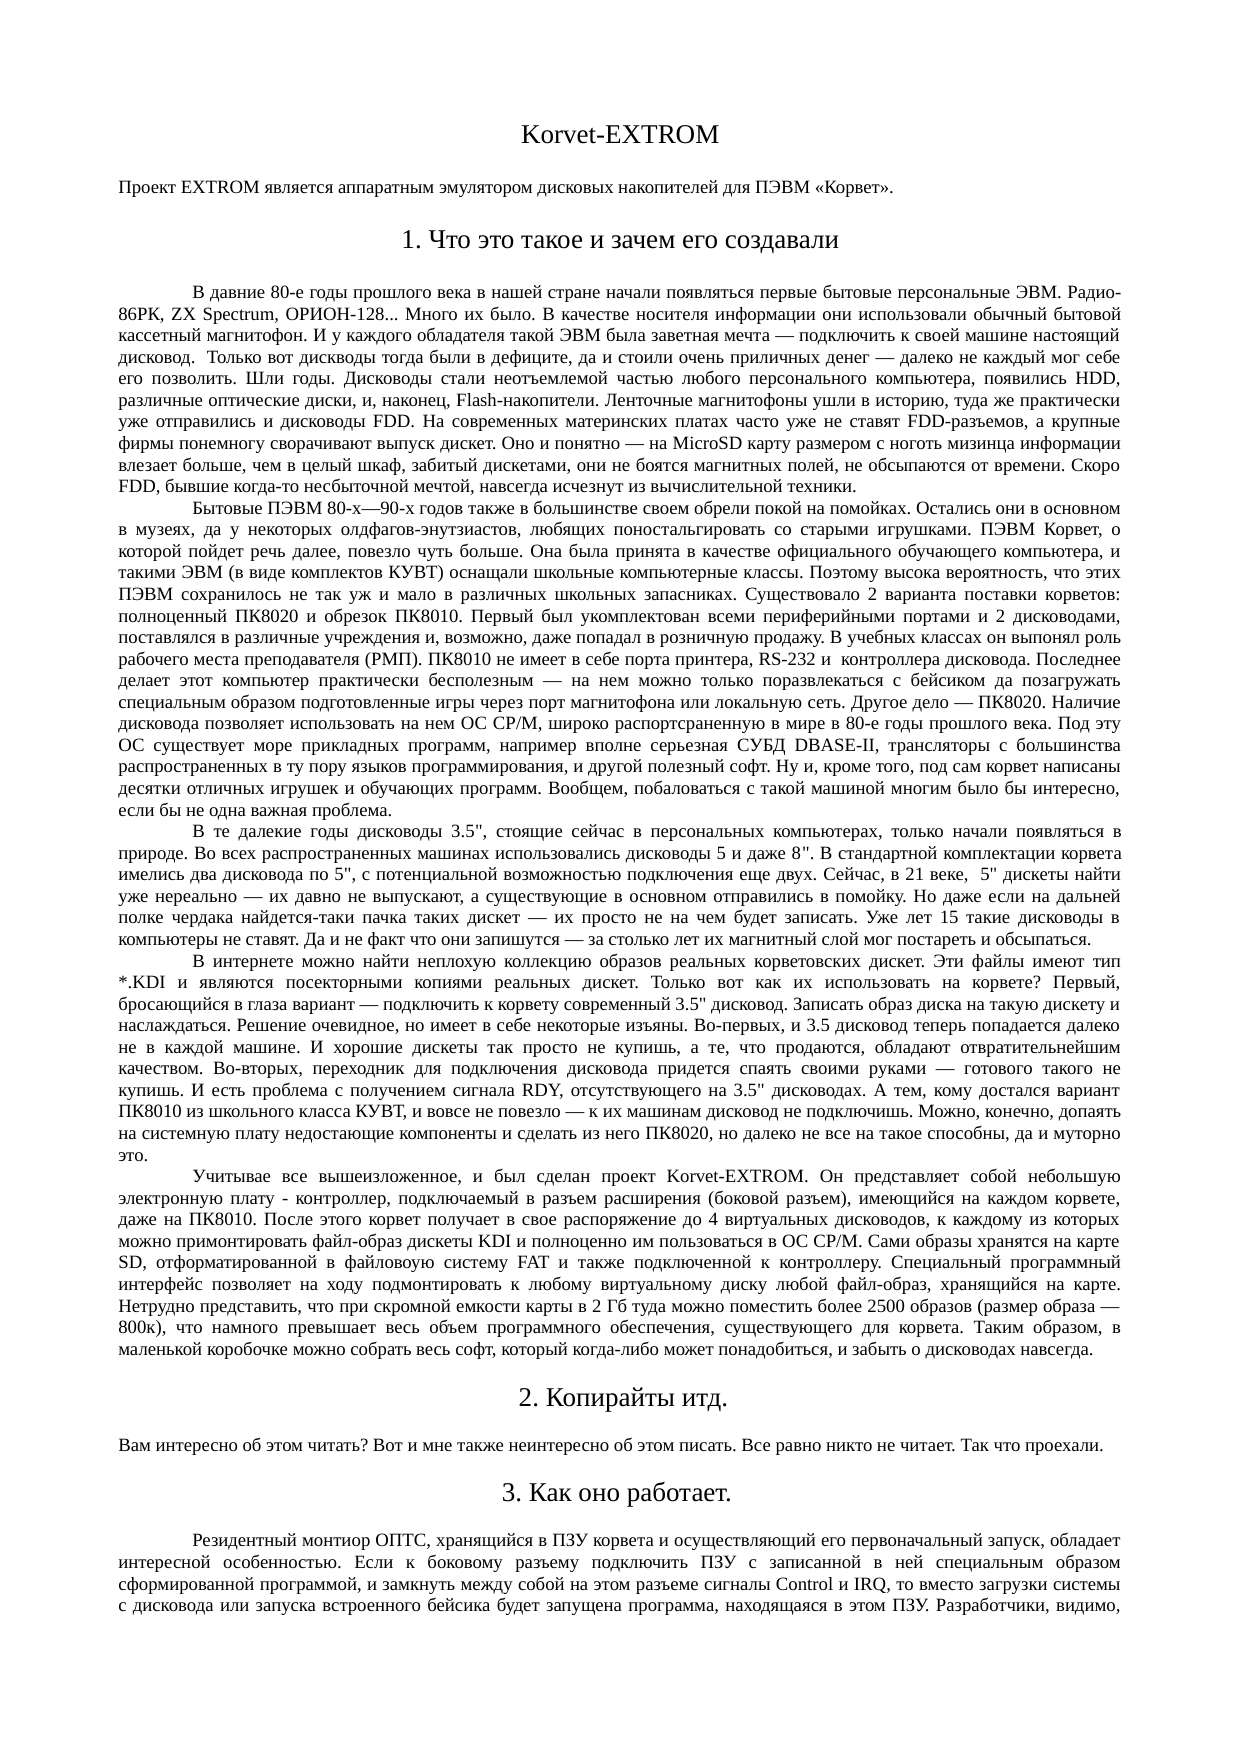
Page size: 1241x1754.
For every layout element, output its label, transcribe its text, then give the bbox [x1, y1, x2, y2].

text Проект EXTROM является аппаратным эмулятором дисковых накопителей для ПЭВМ «Корвет». [118, 176, 1122, 197]
text Резидентный монтиор ОПТС, хранящийся в ПЗУ корвета и осуществляющий его первоначальный запуск, обладает интересной особенностью. Если к боковому разъему подключить ПЗУ с записанной в ней специальным образом сформированной программой, и замкнуть между собой на этом разъеме сигналы Control и IRQ, то вместо загрузки системы с дисковода или запуска встроенного бейсика будет запущена программа, находящаяся в этом ПЗУ. Разработчики, видимо, [118, 1529, 1122, 1616]
text Бытовые ПЭВМ 80-х—90-х годов также в большинстве своем обрели покой на помойках. Остались они в основном в музеях, да у некоторых олдфагов-энутзиастов, любящих поностальгировать со старыми игрушками. ПЭВМ Корвет, о которой пойдет речь далее, повезло чуть больше. Она была принята в качестве официального обучающего компьютера, и такими ЭВМ (в виде комплектов КУВТ) оснащали школьные компьютерные классы. Поэтому высока вероятность, что этих ПЭВМ сохранилось не так уж и мало в различных школьных запасниках. Существовало 2 варианта поставки корветов: полноценный ПК8020 и обрезок ПК8010. Первый был укомплектован всеми периферийными портами и 2 дисководами, поставлялся в различные учреждения и, возможно, даже попадал в розничную продажу. В учебных классах он выпонял роль рабочего места преподавателя (РМП). ПК8010 не имеет в себе порта принтера, RS-232 и контроллера дисковода. Последнее делает этот компьютер практически бесполезным — на нем можно только поразвлекаться с бейсиком да позагружать специальным образом подготовленные игры через порт магнитофона или локальную сеть. Другое дело — ПК8020. Наличие дисковода позволяет использовать на нем ОС CP/M, широко распортсраненную в мире в 80-е годы прошлого века. Под эту ОС существует море прикладных программ, например вполне серьезная СУБД DBASE-II, трансляторы с большинства распространенных в ту пору языков программирования, и другой полезный софт. Ну и, кроме того, под сам корвет написаны десятки отличных игрушек и обучающих программ. Вообщем, побаловаться с такой машиной многим было бы интересно, если бы не одна важная проблема. [118, 497, 1122, 820]
text В интернете можно найти неплохую коллекцию образов реальных корветовских дискет. Эти файлы имеют тип *.KDI и являются посекторными копиями реальных дискет. Только вот как их использовать на корвете? Первый, бросающийся в глаза вариант — подключить к корвету современный 3.5" дисковод. Записать образ диска на такую дискету и наслаждаться. Решение очевидное, но имеет в себе некоторые изъяны. Во-первых, и 3.5 дисковод теперь попадается далеко не в каждой машине. И хорошие дискеты так просто не купишь, а те, что продаются, обладают отвратительнейшим качеством. Во-вторых, переходник для подключения дисковода придется спаять своими руками — готового такого не купишь. И есть проблема с получением сигнала RDY, отсутствующего на 3.5" дисководах. А тем, кому достался вариант ПК8010 из школьного класса КУВТ, и вовсе не повезло — к их машинам дисковод не подключишь. Можно, конечно, допаять на системную плату недостающие компоненты и сделать из него ПК8020, но далеко не все на такое способны, да и муторно это. [118, 949, 1122, 1165]
text 1. Что это такое и зачем его создавали [118, 223, 1122, 255]
text 3. Как оно работает. [118, 1477, 1122, 1508]
text 2. Копирайты итд. [118, 1381, 1122, 1412]
text В те далекие годы дисководы 3.5", стоящие сейчас в персональных компьютерах, только начали появляться в природе. Во всех распространенных машинах использовались дисководы 5 и даже 8". В стандартной комплектации корвета имелись два дисковода по 5", с потенциальной возможностью подключения еще двух. Сейчас, в 21 веке, 5" дискеты найти уже нереально — их давно не выпускают, а существующие в основном отправились в помойку. Но даже если на дальней полке чердака найдется-таки пачка таких дискет — их просто не на чем будет записать. Уже лет 15 такие дисководы в компьютеры не ставят. Да и не факт что они запишутся — за столько лет их магнитный слой мог постареть и обсыпаться. [118, 820, 1122, 949]
text В давние 80-е годы прошлого века в нашей стране начали появляться первые бытовые персональные ЭВМ. Радио-86РК, ZX Spectrum, ОРИОН-128... Много их было. В качестве носителя информации они использовали обычный бытовой кассетный магнитофон. И у каждого обладателя такой ЭВМ была заветная мечта — подключить к своей машине настоящий дисковод. Только вот дискводы тогда были в дефиците, да и стоили очень приличных денег — далеко не каждый мог себе его позволить. Шли годы. Дисководы стали неотъемлемой частью любого персонального компьютера, появились HDD, различные оптические диски, и, наконец, Flash-накопители. Ленточные магнитофоны ушли в историю, туда же практически уже отправились и дисководы FDD. На современных материнских платах часто уже не ставят FDD-разъемов, а крупные фирмы понемногу сворачивают выпуск дискет. Оно и понятно — на MicroSD карту размером с ноготь мизинца информации влезает больше, чем в целый шкаф, забитый дискетами, они не боятся магнитных полей, не обсыпаются от времени. Скоро FDD, бывшие когда-то несбыточной мечтой, навсегда исчезнут из вычислительной техники. [118, 281, 1122, 497]
text Учитывае все вышеизложенное, и был сделан проект Korvet-EXTROM. Он представляет собой небольшую электронную плату - контроллер, подключаемый в разъем расширения (боковой разъем), имеющийся на каждом корвете, даже на ПК8010. После этого корвет получает в свое распоряжение до 4 виртуальных дисководов, к каждому из которых можно примонтировать файл-образ дискеты KDI и полноценно им пользоваться в ОС CP/M. Сами образы хранятся на карте SD, отформатированной в файловоую систему FAT и также подключенной к контроллеру. Специальный программный интерфейс позволяет на ходу подмонтировать к любому виртуальному диску любой файл-образ, хранящийся на карте. Нетрудно представить, что при скромной емкости карты в 2 Гб туда можно поместить более 2500 образов (размер образа — 800к), что намного превышает весь объем программного обеспечения, существующего для корвета. Таким образом, в маленькой коробочке можно собрать весь софт, который когда-либо может понадобиться, и забыть о дисководах навсегда. [118, 1165, 1122, 1359]
text Korvet-EXTROM [118, 118, 1122, 149]
text Вам интересно об этом читать? Вот и мне также неинтересно об этом писать. Все равно никто не читает. Так что проехали. [118, 1433, 1122, 1455]
